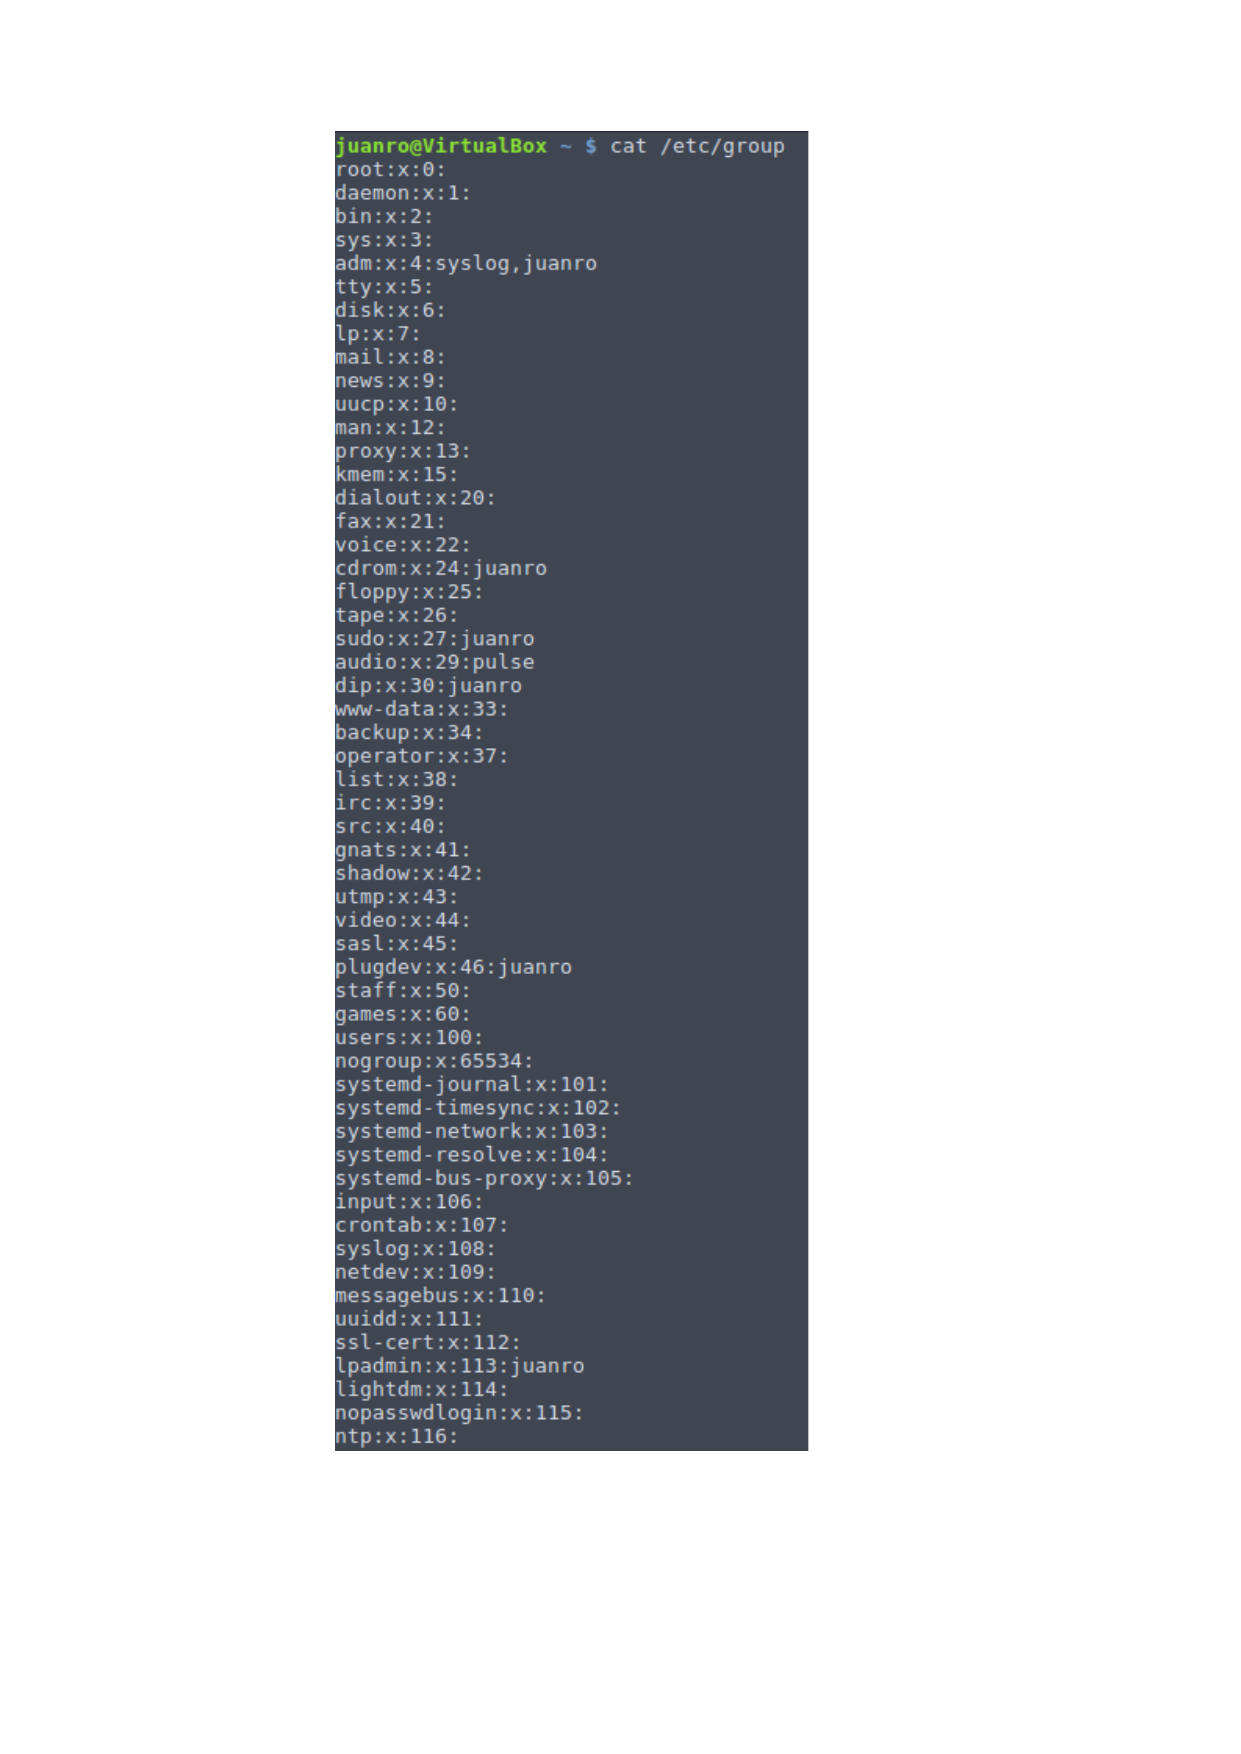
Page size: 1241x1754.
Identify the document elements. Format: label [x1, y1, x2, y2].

picture [335, 131, 809, 1451]
